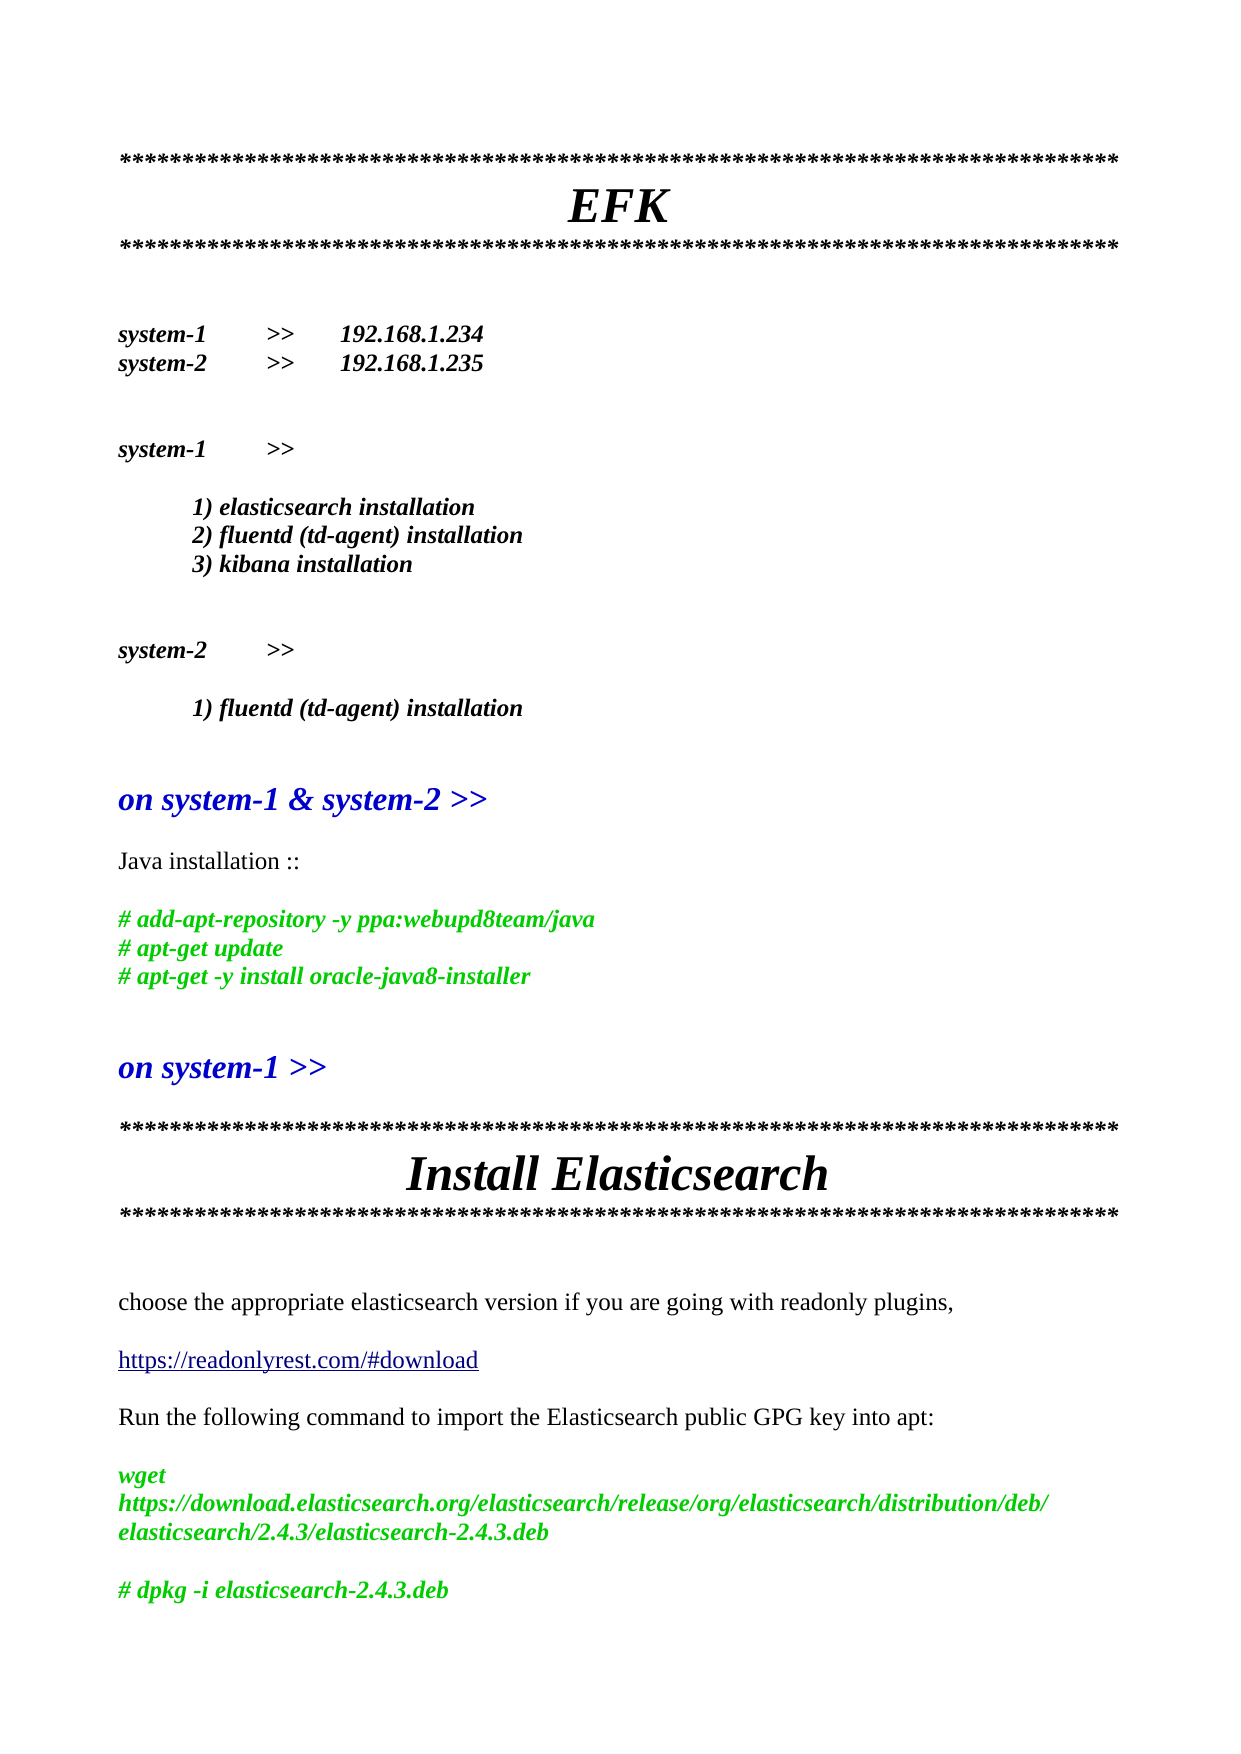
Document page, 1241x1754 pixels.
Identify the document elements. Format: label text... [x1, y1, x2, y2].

text 1) elasticsearch installation [118, 492, 1122, 521]
text choose the appropriate elasticsearch version if you are going with readonly plugins, [118, 1287, 1122, 1316]
text # add-apt-repository -y ppa:webupd8team/java [118, 904, 1122, 933]
text EFK [118, 176, 1122, 233]
text system-2 >> 192.168.1.235 [118, 348, 1122, 377]
text Install Elasticsearch [118, 1143, 1122, 1201]
text # dpkg -i elasticsearch-2.4.3.deb [118, 1575, 1122, 1603]
text ******************************************************************************** [118, 1115, 1122, 1143]
text # apt-get -y install oracle-java8-installer [118, 961, 1122, 990]
text https://download.elasticsearch.org/elasticsearch/release/org/elasticsearch/distribution/deb/elasticsearch/2.4.3/elasticsearch-2.4.3.deb [118, 1488, 1122, 1546]
text system-1 >> [118, 434, 1122, 463]
text Java installation :: [118, 846, 1122, 875]
text # apt-get update [118, 933, 1122, 961]
text ******************************************************************************** [118, 1201, 1122, 1230]
text https://readonlyrest.com/#download [118, 1345, 1122, 1373]
text 3) kibana installation [118, 549, 1122, 578]
text system-1 >> 192.168.1.234 [118, 319, 1122, 348]
text 1) fluentd (td-agent) installation [118, 693, 1122, 722]
text Run the following command to import the Elasticsearch public GPG key into apt: [118, 1402, 1122, 1431]
text on system-1 >> [118, 1048, 1122, 1086]
text ******************************************************************************** [118, 233, 1122, 262]
text system-2 >> [118, 636, 1122, 664]
text 2) fluentd (td-agent) installation [118, 521, 1122, 549]
text wget [118, 1460, 1122, 1488]
text ******************************************************************************** [118, 147, 1122, 176]
text on system-1 & system-2 >> [118, 779, 1122, 818]
